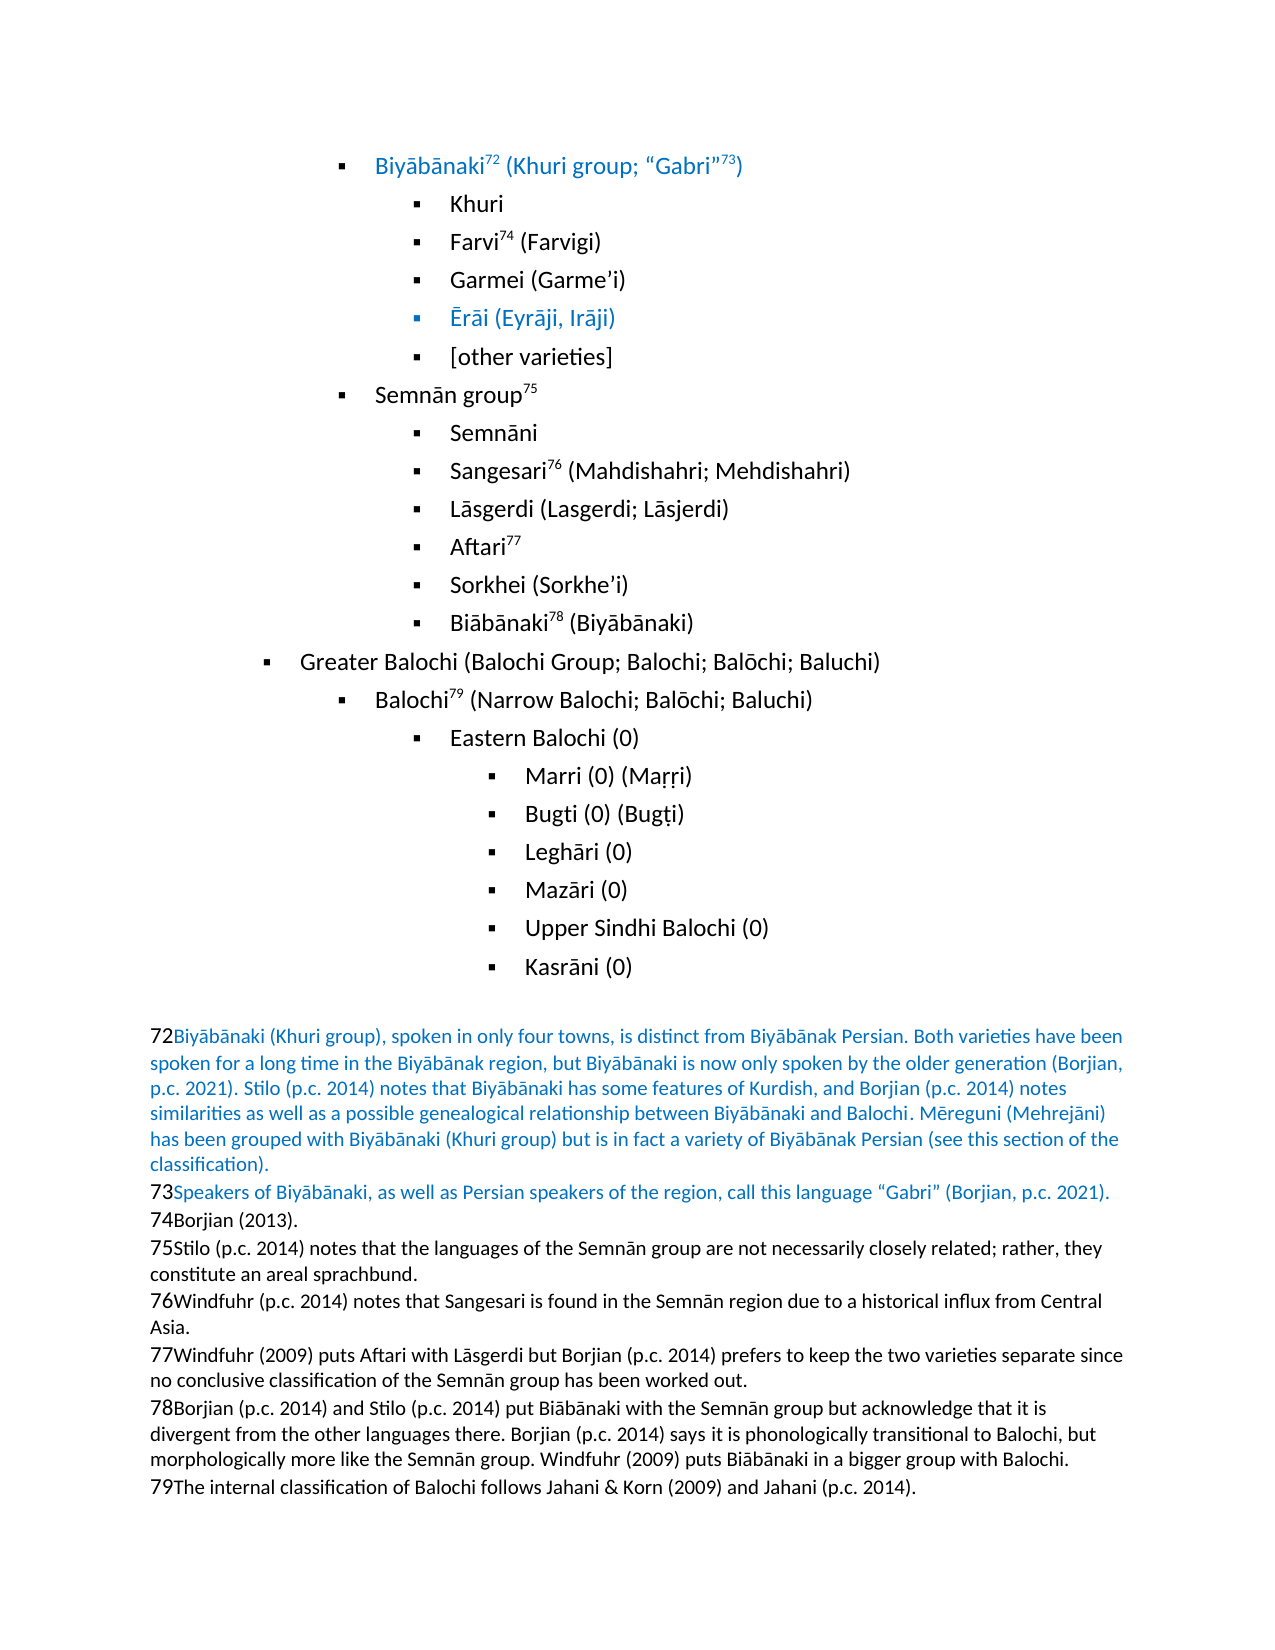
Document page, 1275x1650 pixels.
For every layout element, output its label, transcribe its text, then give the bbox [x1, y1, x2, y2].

list Borjian (p.c. 2014) and Stilo (p.c. 2014) put Biābānaki with the Semnān group but acknowledge that it is divergent from the other languages there. Borjian (p.c. 2014) says it is phonologically transitional to Balochi, but morphologically more like the Semnān group. Windfuhr (2009) puts Biābānaki in a bigger group with Balochi. [150, 1393, 1125, 1472]
list Farvi (Farvigi) [412, 226, 1125, 257]
list Biābānaki (Biyābānaki) [412, 607, 1125, 638]
list Kasrāni (0) [487, 951, 1125, 981]
list Lāsgerdi (Lasgerdi; Lāsjerdi) [412, 493, 1125, 524]
list Windfuhr (p.c. 2014) notes that Sangesari is found in the Semnān region due to a historical influx from Central Asia. [150, 1286, 1125, 1340]
list The internal classification of Balochi follows Jahani & Korn (2009) and Jahani (p.c. 2014). [150, 1472, 1125, 1500]
list Garmei (Garme’i) [412, 264, 1125, 295]
list Greater Balochi (Balochi Group; Balochi; Balōchi; Baluchi) [262, 646, 1125, 676]
list Biyābānaki (Khuri group; “Gabri”) [337, 150, 1125, 181]
list Upper Sindhi Balochi (0) [487, 912, 1125, 943]
list Bugti (0) (Bugṭi) [487, 798, 1125, 829]
list [other varieties] [412, 341, 1125, 371]
list Borjian (2013). [150, 1205, 1125, 1233]
list Marri (0) (Maṛṛi) [487, 760, 1125, 791]
list Leghāri (0) [487, 836, 1125, 867]
list Khuri [412, 188, 1125, 219]
list Mazāri (0) [487, 874, 1125, 905]
list Speakers of Biyābānaki, as well as Persian speakers of the region, call this language “Gabri” (Borjian, p.c. 2021). [150, 1177, 1125, 1205]
list Balochi (Narrow Balochi; Balōchi; Baluchi) [337, 684, 1125, 714]
list Stilo (p.c. 2014) notes that the languages of the Semnān group are not necessarily closely related; rather, they constitute an areal sprachbund. [150, 1233, 1125, 1286]
list Sorkhei (Sorkhe’i) [412, 569, 1125, 600]
list Ērāi (Eyrāji, Irāji) [412, 302, 1125, 333]
list Eastern Balochi (0) [412, 722, 1125, 752]
list Aftari [412, 531, 1125, 562]
list Semnān group [337, 379, 1125, 409]
list Semnāni [412, 417, 1125, 447]
list Biyābānaki (Khuri group), spoken in only four towns, is distinct from Biyābānak Persian. Both varieties have been spoken for a long time in the Biyābānak region, but Biyābānaki is now only spoken by the older generation (Borjian, p.c. 2021). Stilo (p.c. 2014) notes that Biyābānaki has some features of Kurdish, and Borjian (p.c. 2014) notes similarities as well as a possible genealogical relationship between Biyābānaki and Balochi. Mēreguni (Mehrejāni) has been grouped with Biyābānaki (Khuri group) but is in fact a variety of Biyābānak Persian (see this section of the classification). [150, 1022, 1125, 1177]
list Windfuhr (2009) puts Aftari with Lāsgerdi but Borjian (p.c. 2014) prefers to keep the two varieties separate since no conclusive classification of the Semnān group has been worked out. [150, 1340, 1125, 1393]
list Sangesari (Mahdishahri; Mehdishahri) [412, 455, 1125, 486]
